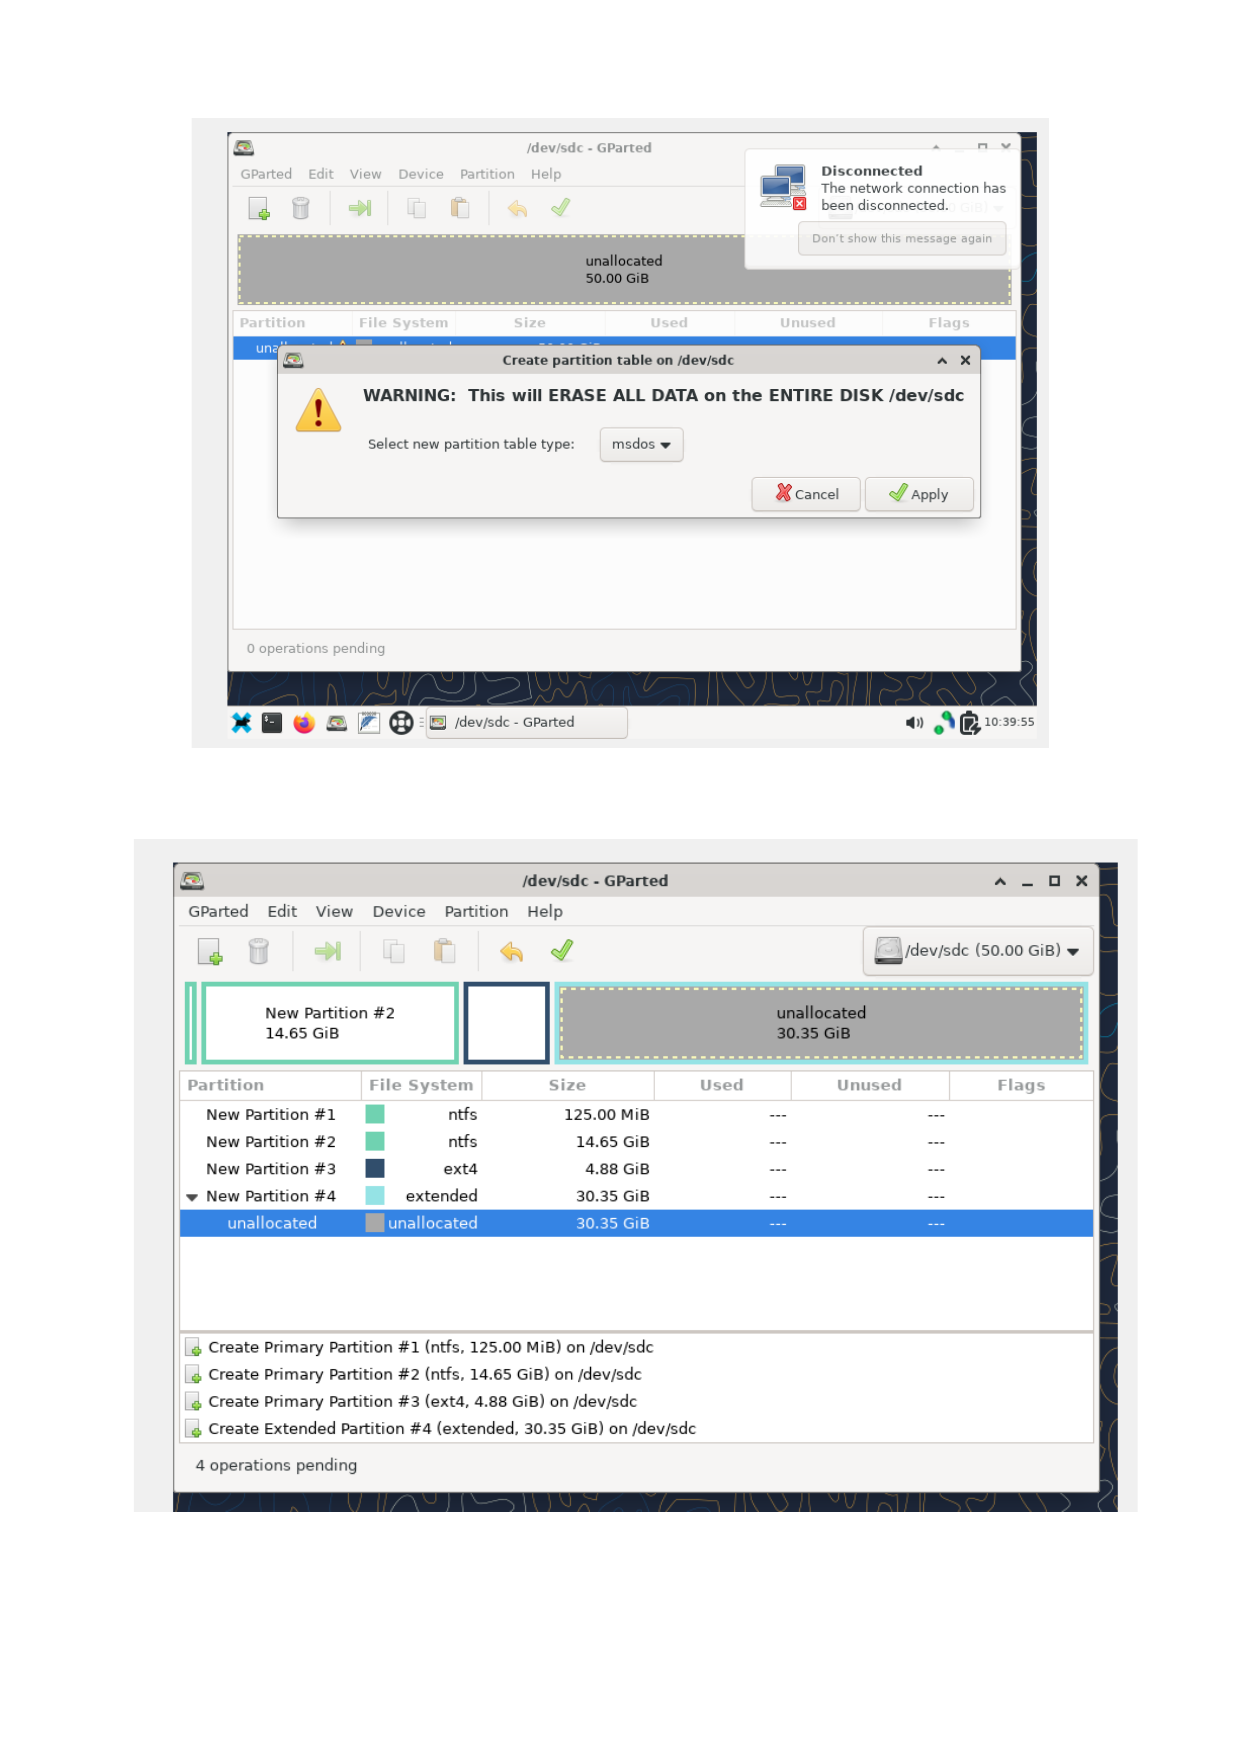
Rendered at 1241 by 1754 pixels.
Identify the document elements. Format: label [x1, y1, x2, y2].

picture [191, 118, 1049, 748]
picture [133, 839, 1138, 1512]
